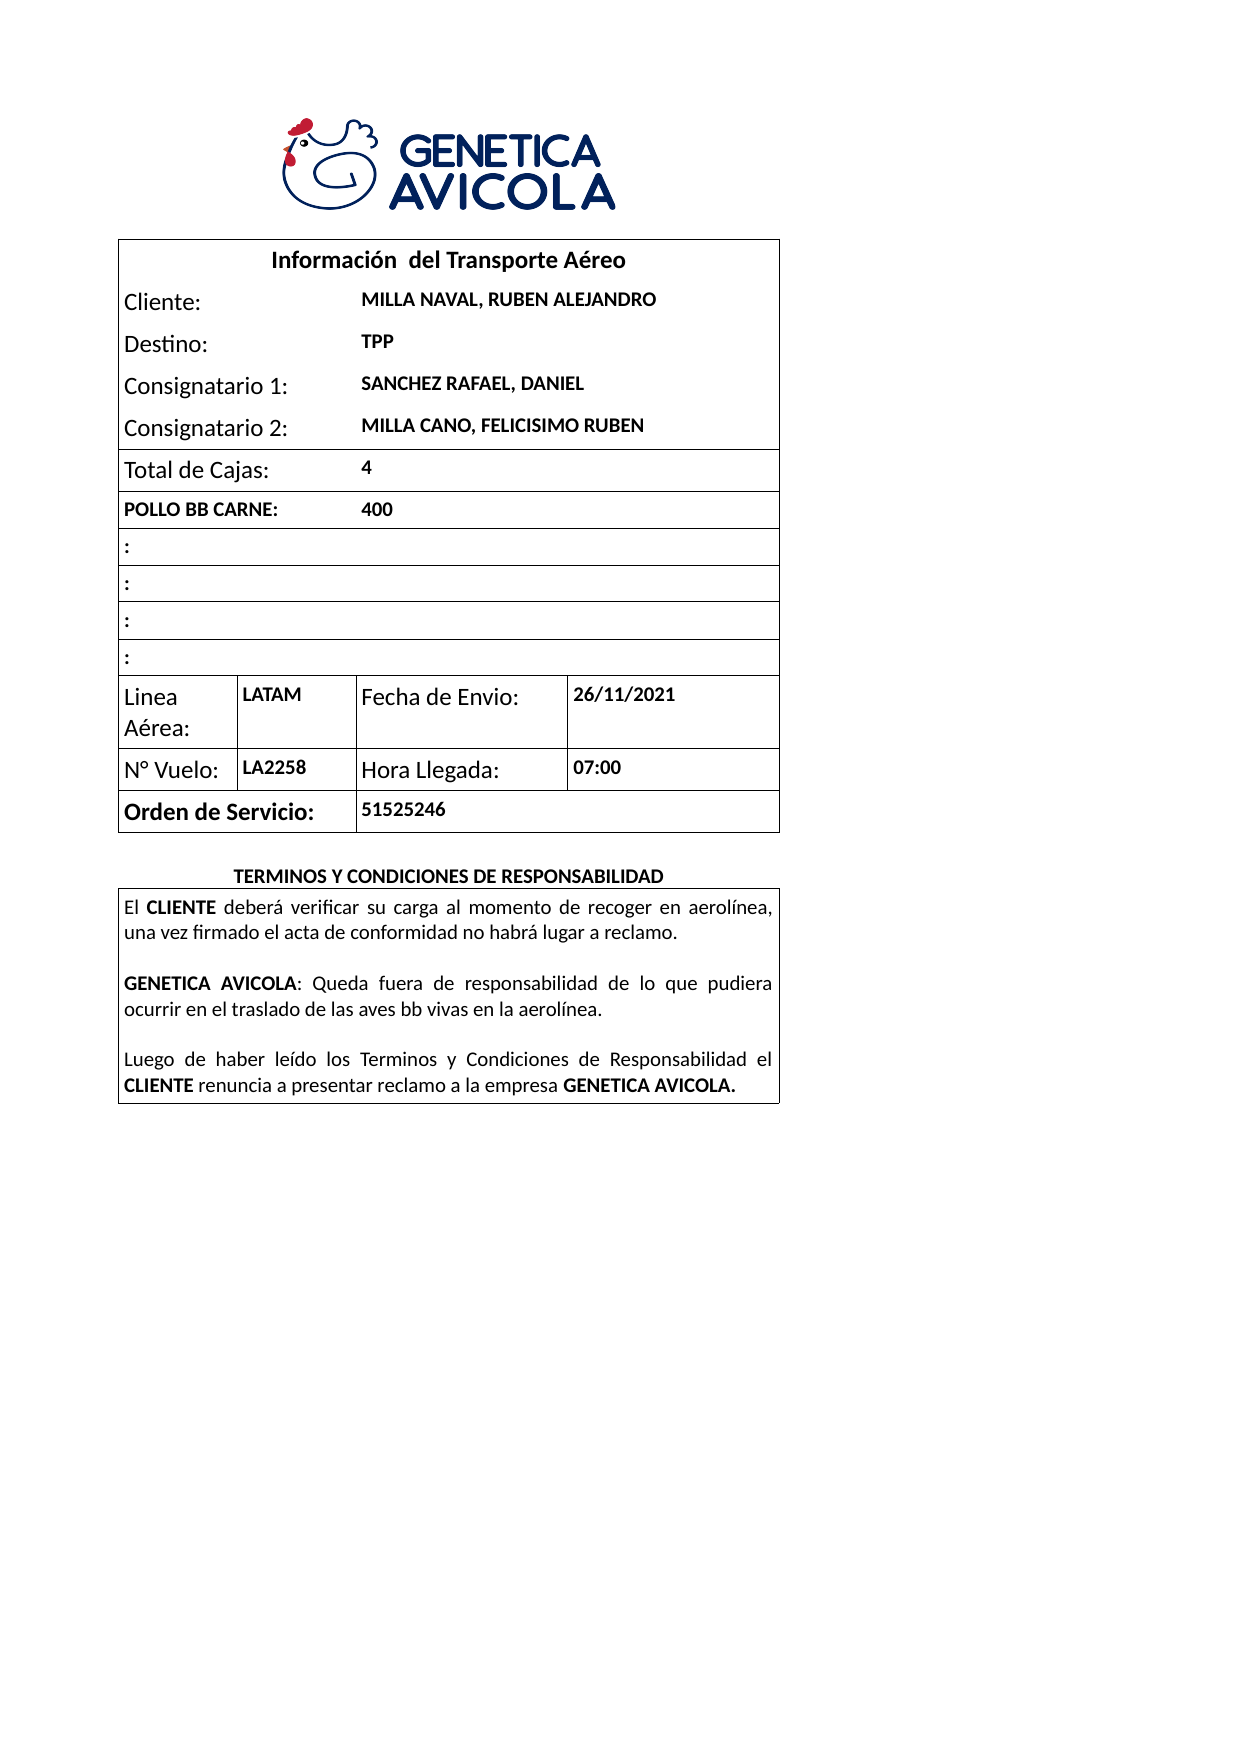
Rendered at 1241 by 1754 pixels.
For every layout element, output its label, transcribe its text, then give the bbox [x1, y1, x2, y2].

table_cell Cliente: [119, 281, 356, 322]
table_cell SANCHEZ RAFAEL, DANIEL [356, 365, 779, 406]
table_cell Total de Cajas: [119, 450, 356, 491]
table_cell 07:00 [568, 749, 779, 790]
table_cell Linea Aérea: [119, 676, 237, 748]
table_cell N° Vuelo: [119, 749, 237, 790]
table_cell Hora Llegada: [357, 749, 567, 790]
table_cell [356, 602, 779, 638]
table_cell : [119, 529, 356, 564]
table_cell Consignatario 2: [119, 406, 356, 448]
table_cell TERMINOS Y CONDICIONES DE RESPONSABILIDAD [118, 833, 779, 888]
table_cell : [119, 602, 356, 638]
table_cell MILLA NAVAL, RUBEN ALEJANDRO [356, 281, 779, 322]
table_cell Consignatario 1: [119, 365, 356, 406]
table_cell 400 [356, 492, 779, 527]
table_cell [356, 640, 779, 675]
table_cell : [119, 566, 356, 601]
table_cell 51525246 [357, 791, 779, 832]
table_header Información del Transporte Aéreo [119, 240, 779, 281]
table_cell TPP [356, 323, 779, 364]
table_cell [356, 529, 779, 564]
table_cell Destino: [119, 323, 356, 364]
picture [282, 118, 616, 210]
table_cell LATAM [238, 676, 356, 748]
table_cell [356, 566, 779, 601]
table_cell MILLA CANO, FELICISIMO RUBEN [356, 406, 779, 448]
table_cell El CLIENTE deberá verificar su carga al momento de recoger en aerolínea, una vez firmado el acta de conformidad no habrá lugar a reclamo. GENETICA AVICOLA: Queda fuera de responsabilidad de lo que pudiera ocurrir en el traslado de las aves bb vivas en la aerolínea. Luego de haber leído los Terminos y Condiciones de Responsabilidad el CLIENTE renuncia a presentar reclamo a la empresa GENETICA AVICOLA. [119, 889, 779, 1103]
table_cell Fecha de Envio: [357, 676, 567, 748]
table_cell LA2258 [238, 749, 356, 790]
table_cell Orden de Servicio: [119, 791, 356, 832]
table_cell POLLO BB CARNE: [119, 492, 356, 527]
table_cell 26/11/2021 [568, 676, 779, 748]
table_cell : [119, 640, 356, 675]
table_cell 4 [356, 450, 779, 491]
